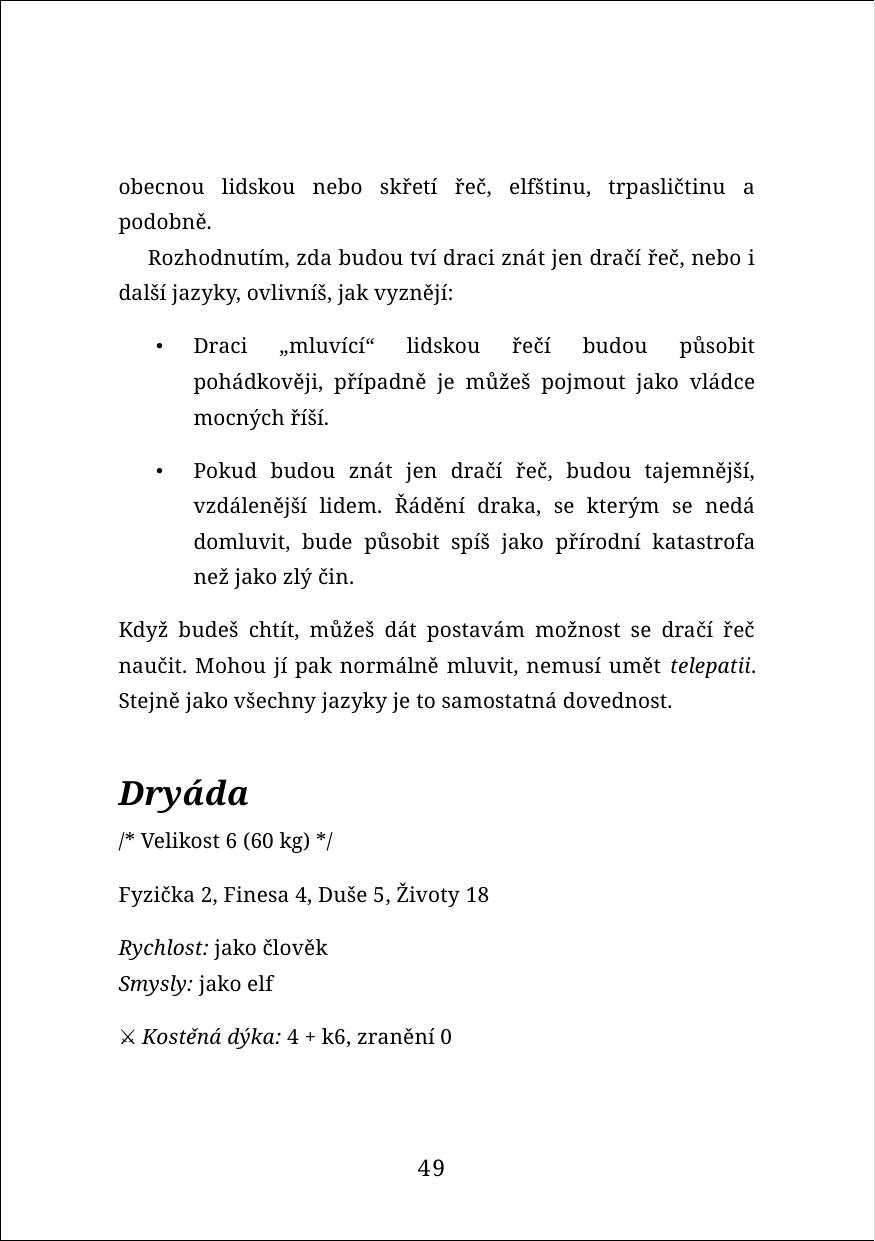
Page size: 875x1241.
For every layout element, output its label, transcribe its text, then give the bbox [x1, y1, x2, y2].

text /* Velikost 6 (60 kg) */ [118, 827, 756, 855]
text Rychlost: jako člověk [118, 933, 756, 962]
text Smysly: jako elf [118, 969, 756, 997]
text Když budeš chtít, můžeš dát postavám možnost se dračí řeč naučit. Mohou jí pak normálně mluvit, nemusí umět telepatii. Stejně jako všechny jazyky je to samostatná dovednost. [118, 616, 756, 715]
text ⚔ Kostěná dýka: 4 + k6, zranění 0 [118, 1022, 756, 1050]
text Fyzička 2, Finesa 4, Duše 5, Životy 18 [118, 880, 756, 908]
text obecnou lidskou nebo skřetí řeč, elfštinu, trpasličtinu a podobně. Rozhodnutím, zda budou tví draci znát jen dračí řeč, nebo i další jazyky, ovlivníš, jak vyznějí: [118, 172, 756, 307]
list Draci „mluvící“ lidskou řečí budou působit pohádkověji, případně je můžeš pojmout jako vládce mocných říší. [156, 332, 756, 431]
list Pokud budou znát jen dračí řeč, budou tajemnější, vzdálenější lidem. Řádění draka, se kterým se nedá domluvit, bude působit spíš jako přírodní katastrofa než jako zlý čin. [156, 456, 756, 591]
subtitle Dryáda [118, 769, 756, 815]
